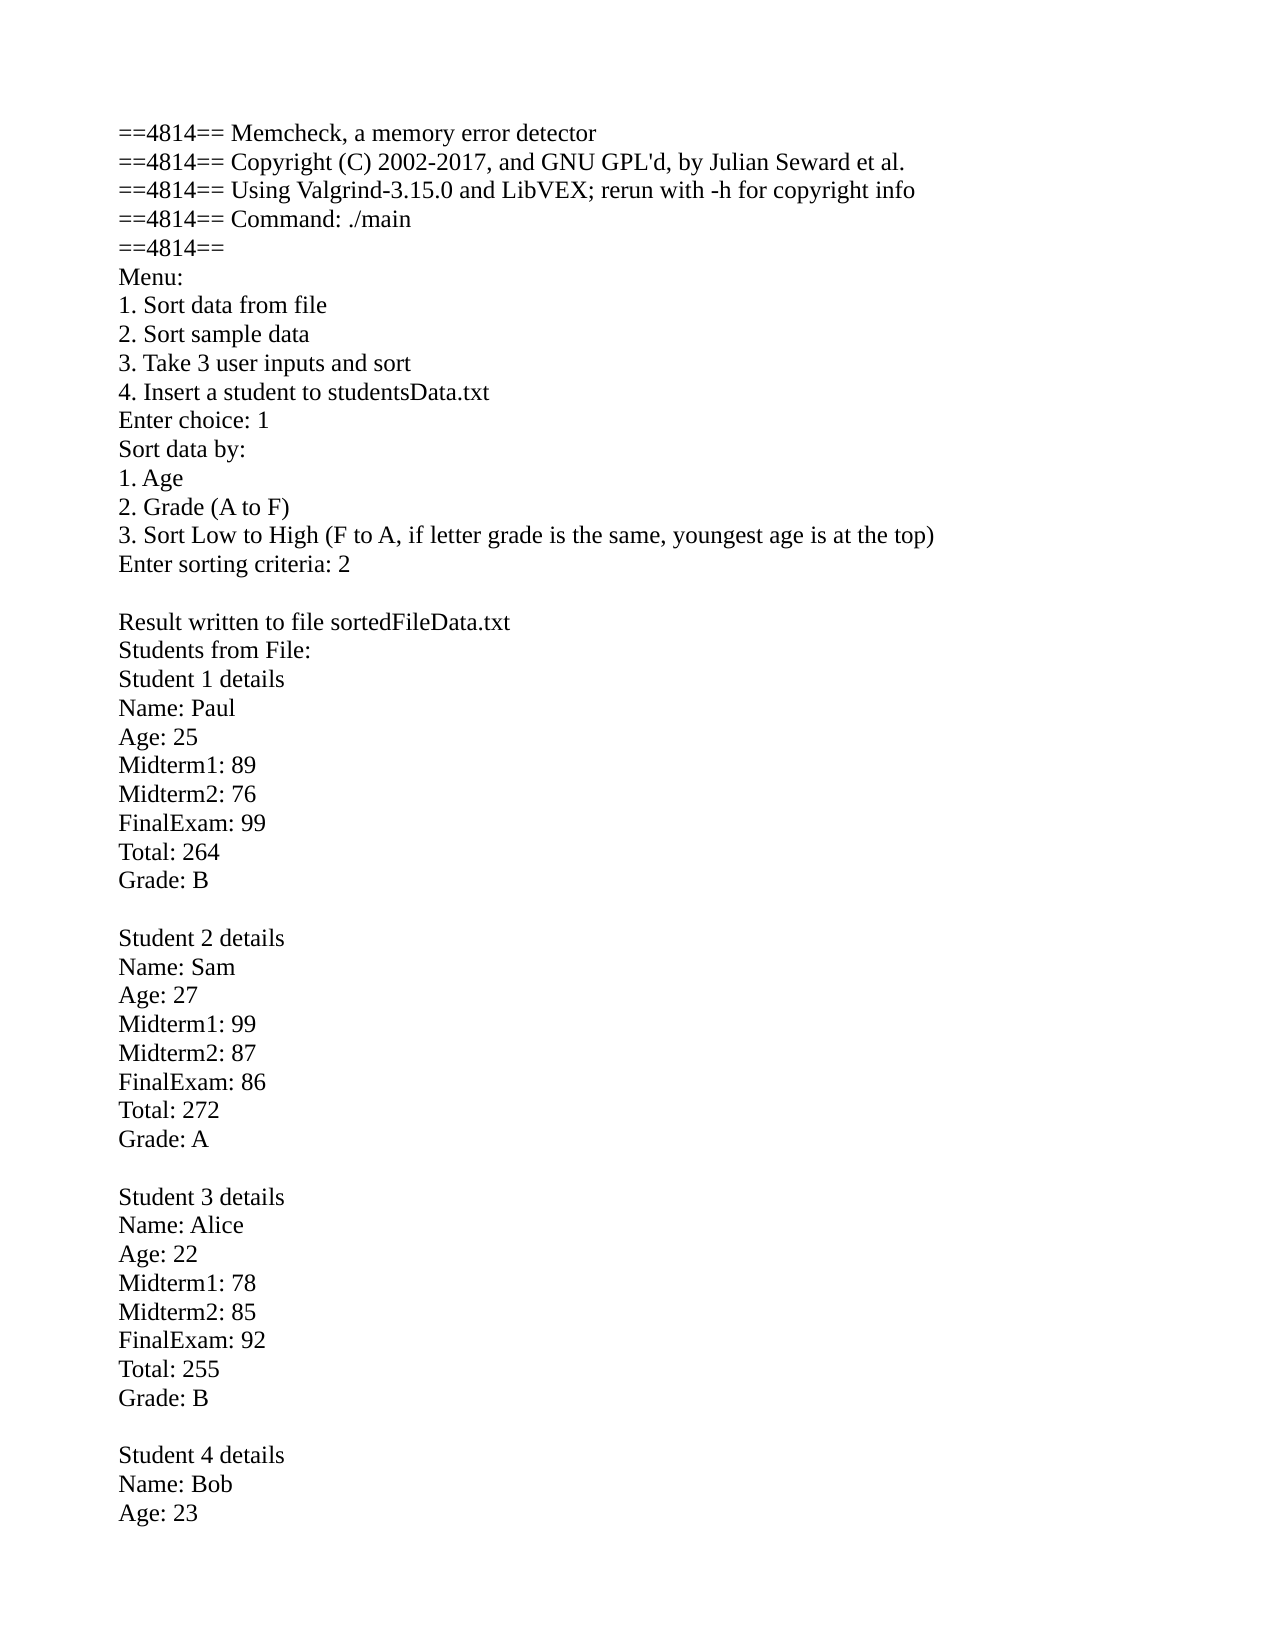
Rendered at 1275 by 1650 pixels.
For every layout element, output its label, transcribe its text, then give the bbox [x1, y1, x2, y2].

text Age: 25 [118, 722, 1157, 751]
text FinalExam: 99 [118, 808, 1157, 837]
text Grade: A [118, 1124, 1157, 1153]
text Enter sorting criteria: 2 [118, 549, 1157, 578]
text Name: Paul [118, 693, 1157, 722]
text Age: 27 [118, 981, 1157, 1009]
text Total: 255 [118, 1354, 1157, 1383]
text Midterm2: 85 [118, 1297, 1157, 1326]
text Enter choice: 1 [118, 406, 1157, 434]
text Age: 22 [118, 1239, 1157, 1268]
text Name: Sam [118, 952, 1157, 981]
text Result written to file sortedFileData.txt [118, 607, 1157, 636]
text ==4814== Using Valgrind-3.15.0 and LibVEX; rerun with -h for copyright info [118, 176, 1157, 204]
text Sort data by: [118, 434, 1157, 463]
text 1. Sort data from file [118, 291, 1157, 319]
text Name: Alice [118, 1211, 1157, 1239]
text Student 4 details [118, 1441, 1157, 1469]
text Student 1 details [118, 664, 1157, 693]
text ==4814== Command: ./main [118, 204, 1157, 233]
text Student 2 details [118, 923, 1157, 952]
text Total: 272 [118, 1096, 1157, 1124]
text FinalExam: 86 [118, 1067, 1157, 1096]
text 2. Grade (A to F) [118, 492, 1157, 521]
text Midterm2: 76 [118, 779, 1157, 808]
text Age: 23 [118, 1498, 1157, 1527]
text Name: Bob [118, 1469, 1157, 1498]
text 3. Take 3 user inputs and sort [118, 348, 1157, 377]
text Grade: B [118, 1383, 1157, 1412]
text ==4814== Copyright (C) 2002-2017, and GNU GPL'd, by Julian Seward et al. [118, 147, 1157, 176]
text Student 3 details [118, 1182, 1157, 1211]
text Midterm1: 78 [118, 1268, 1157, 1297]
text Students from File: [118, 636, 1157, 664]
text 1. Age [118, 463, 1157, 492]
text Midterm2: 87 [118, 1038, 1157, 1067]
text ==4814== [118, 233, 1157, 262]
text FinalExam: 92 [118, 1326, 1157, 1354]
text Total: 264 [118, 837, 1157, 866]
text 4. Insert a student to studentsData.txt [118, 377, 1157, 406]
text Menu: [118, 262, 1157, 291]
text Midterm1: 89 [118, 751, 1157, 779]
text ==4814== Memcheck, a memory error detector [118, 118, 1157, 147]
text 3. Sort Low to High (F to A, if letter grade is the same, youngest age is at the top) [118, 521, 1157, 549]
text Midterm1: 99 [118, 1009, 1157, 1038]
text Grade: B [118, 866, 1157, 894]
text 2. Sort sample data [118, 319, 1157, 348]
